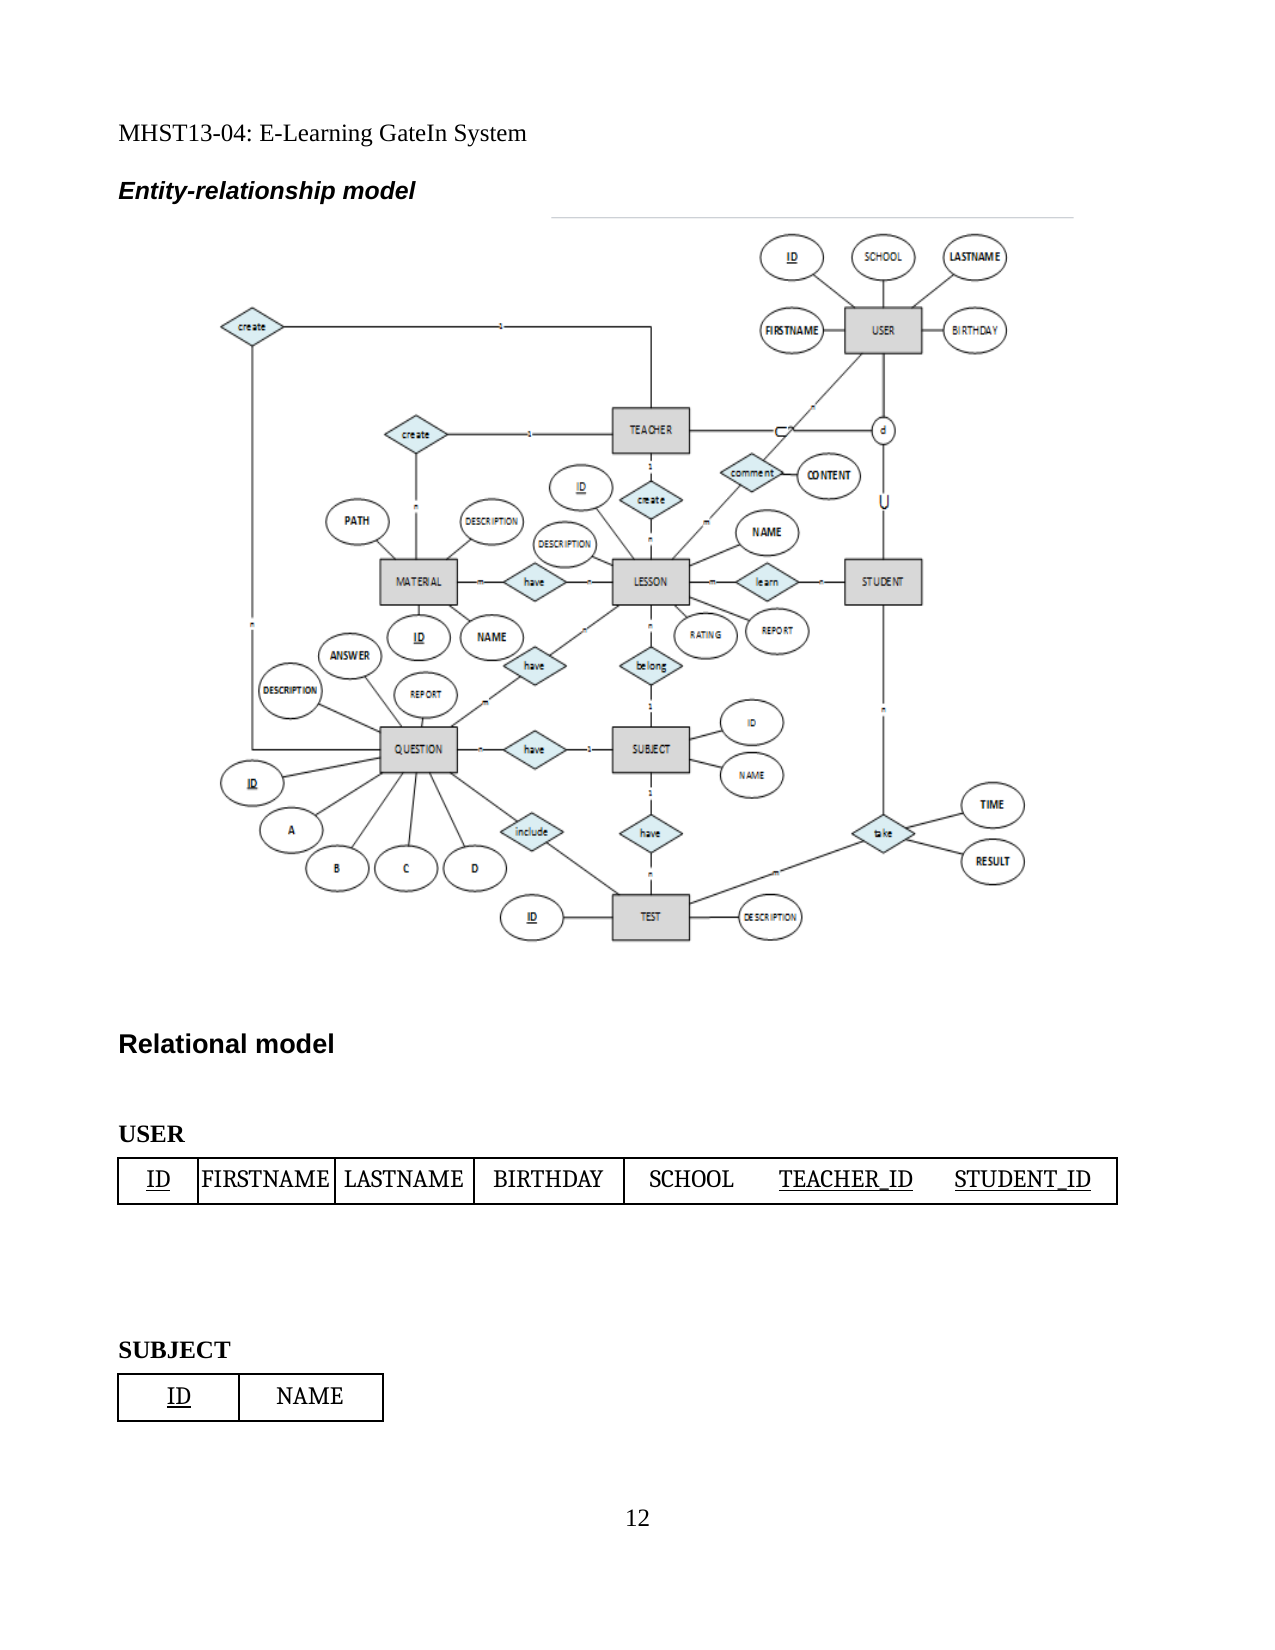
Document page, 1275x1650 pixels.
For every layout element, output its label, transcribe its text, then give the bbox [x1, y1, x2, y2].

table_cell FIRSTNAME [199, 1159, 334, 1203]
table_cell STUDENT_ID [932, 1159, 1116, 1203]
table_cell TEACHER_ID [762, 1159, 932, 1203]
table_header [239, 1329, 383, 1373]
table_cell BIRTHDAY [475, 1159, 623, 1203]
table_cell ID [119, 1159, 197, 1203]
table_header [932, 1113, 1117, 1157]
table_cell SCHOOL [625, 1159, 762, 1203]
table_cell ID [119, 1375, 238, 1419]
table_cell NAME [240, 1375, 382, 1419]
table_header [198, 1113, 762, 1157]
table_header SUBJECT [118, 1329, 239, 1373]
table_header [762, 1113, 932, 1157]
table_header USER [118, 1113, 198, 1157]
subtitle Relational model [118, 1028, 1157, 1059]
table_cell LASTNAME [336, 1159, 473, 1203]
subtitle Entity-relationship model [118, 176, 1157, 205]
